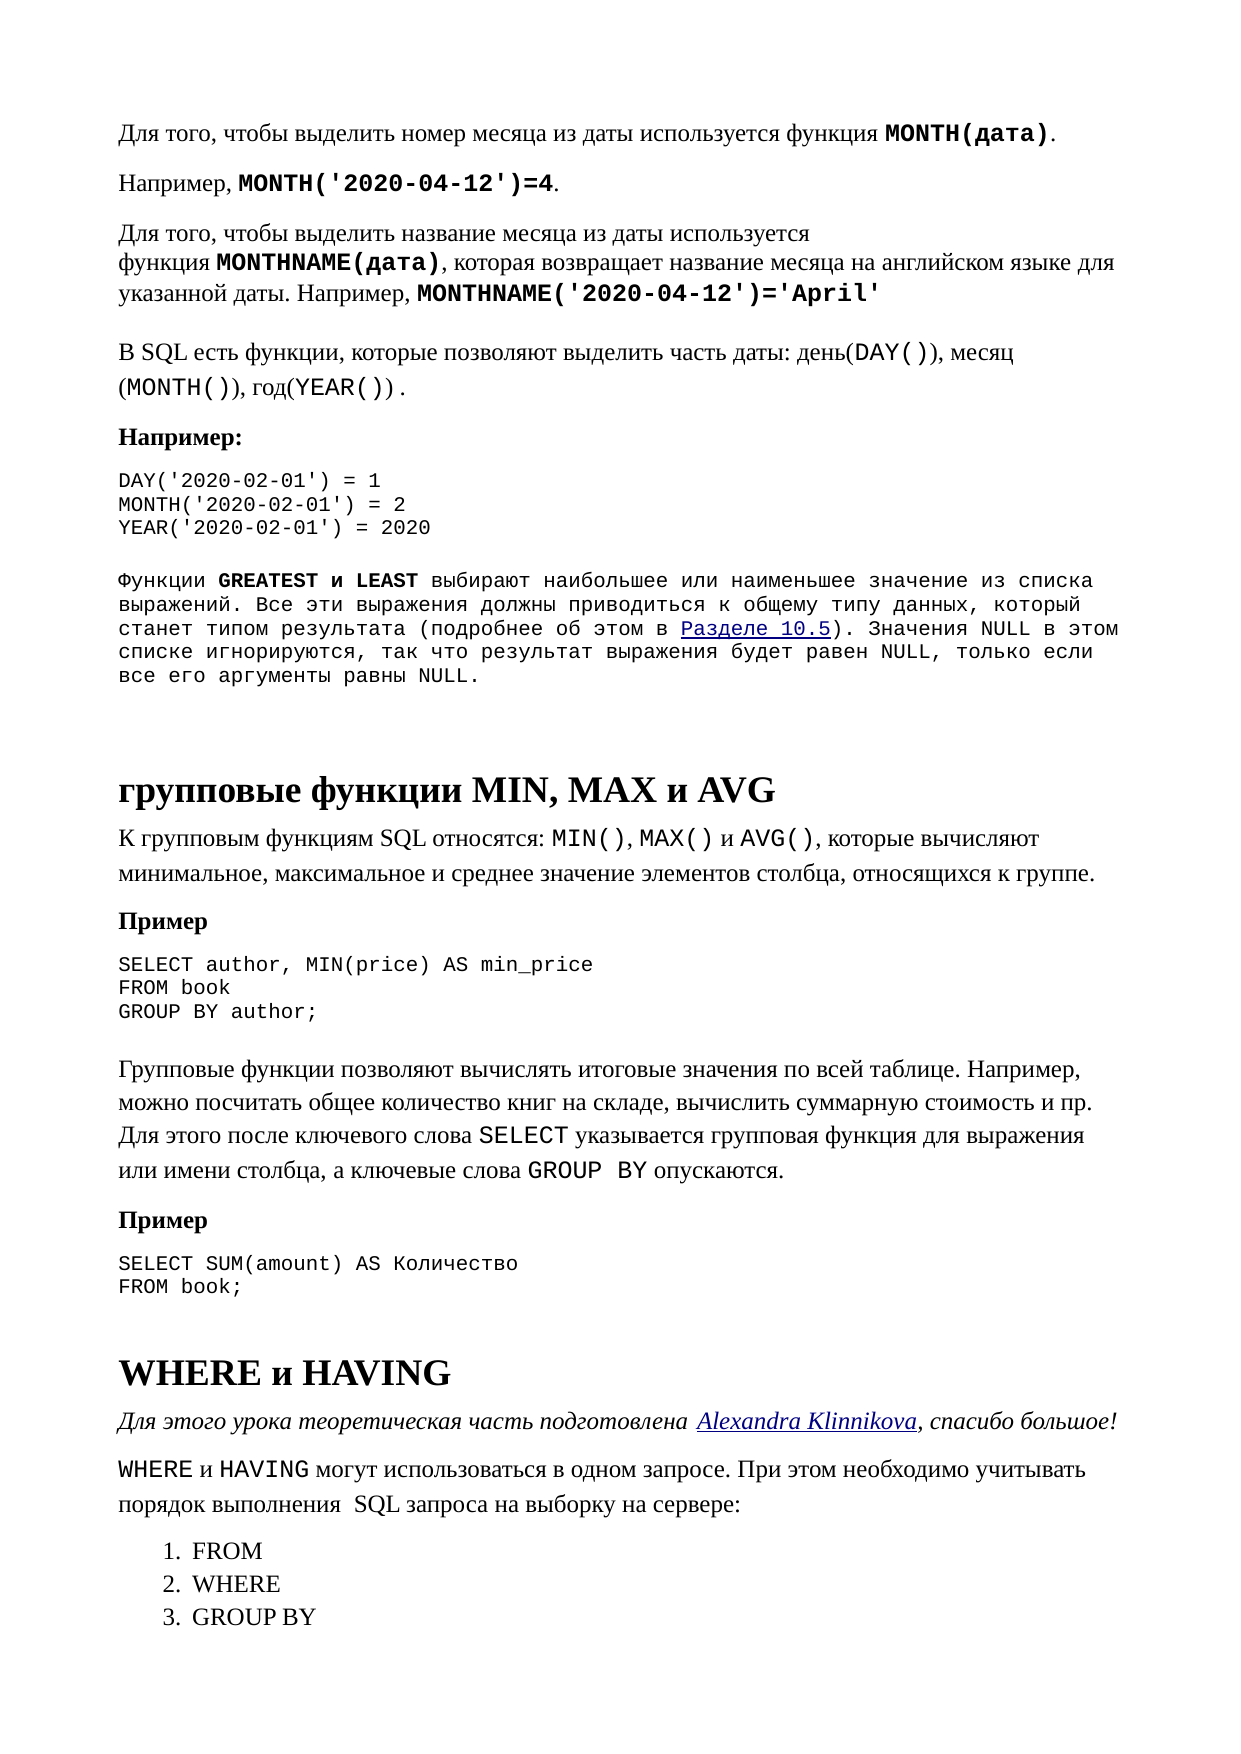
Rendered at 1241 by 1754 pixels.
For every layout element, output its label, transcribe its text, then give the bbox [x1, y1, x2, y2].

text Пример [118, 906, 1122, 935]
text MONTH('2020-02-01') = 2 [118, 494, 1122, 517]
text Пример [118, 1205, 1122, 1234]
text SELECT SUM(amount) AS Количество [118, 1253, 1122, 1276]
text WHERE и HAVING могут использоваться в одном запросе. При этом необходимо учитывать порядок выполнения SQL запроса на выборку на сервере: [118, 1454, 1122, 1517]
list FROM [162, 1536, 1122, 1565]
text Групповые функции позволяют вычислять итоговые значения по всей таблице. Например, можно посчитать общее количество книг на складе, вычислить суммарную стоимость и пр. Для этого после ключевого слова SELECT указывается групповая функция для выражения или имени столбца, а ключевые слова GROUP BY опускаются. [118, 1054, 1122, 1186]
text В SQL есть функции, которые позволяют выделить часть даты: день(DAY()), месяц (MONTH()), год(YEAR()) . [118, 337, 1122, 403]
text Например: [118, 422, 1122, 451]
text Функции GREATEST и LEAST выбирают наибольшее или наименьшее значение из списка выражений. Все эти выражения должны приводиться к общему типу данных, который станет типом результата (подробнее об этом в Разделе 10.5). Значения NULL в этом списке игнорируются, так что результат выражения будет равен NULL, только если все его аргументы равны NULL. [118, 570, 1122, 689]
text FROM book [118, 977, 1122, 1001]
text Для этого урока теоретическая часть подготовлена Alexandra Klinnikova, спасибо большое! [118, 1406, 1122, 1435]
text FROM book; [118, 1276, 1122, 1300]
text Для того, чтобы выделить название месяца из даты используется функция MONTHNAME(дата), которая возвращает название месяца на английском языке для указанной даты. Например, MONTHNAME('2020-04-12')='April' [118, 218, 1122, 308]
text Например, MONTH('2020-04-12')=4. [118, 168, 1122, 199]
text Для того, чтобы выделить номер месяца из даты используется функция MONTH(дата). [118, 118, 1122, 149]
text YEAR('2020-02-01') = 2020 [118, 517, 1122, 541]
text К групповым функциям SQL относятся: MIN(), MAX() и AVG(), которые вычисляют минимальное, максимальное и среднее значение элементов столбца, относящихся к группе. [118, 823, 1122, 887]
list WHERE [162, 1569, 1122, 1598]
list GROUP BY [162, 1602, 1122, 1631]
text SELECT author, MIN(price) AS min_price [118, 954, 1122, 977]
subtitle групповые функции MIN, MAX и AVG [118, 768, 1122, 811]
text GROUP BY author; [118, 1001, 1122, 1024]
text DAY('2020-02-01') = 1 [118, 470, 1122, 494]
subtitle WHERE и HAVING [118, 1350, 1122, 1393]
